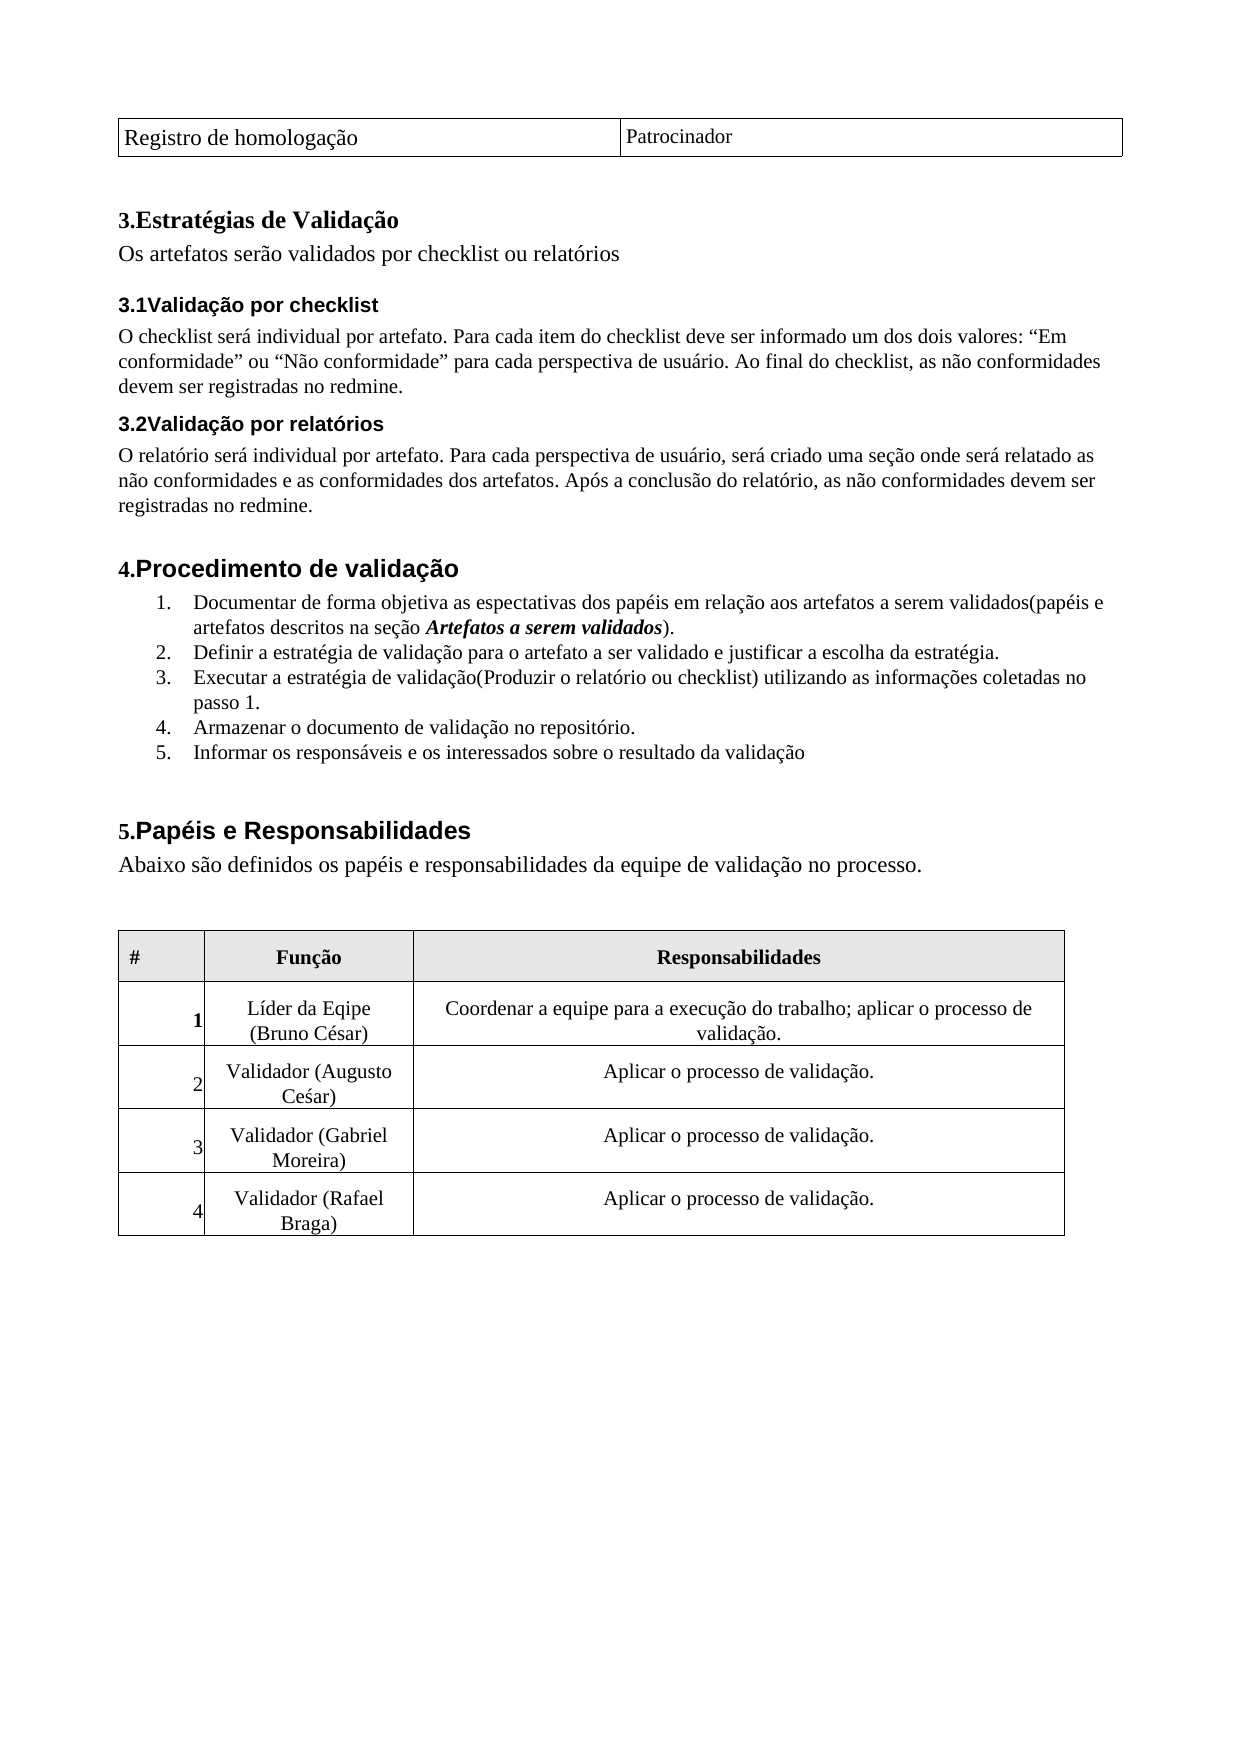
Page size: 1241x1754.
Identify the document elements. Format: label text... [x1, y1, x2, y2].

table_cell Aplicar o processo de validação. [414, 1046, 1064, 1108]
table_cell Aplicar o processo de validação. [414, 1109, 1064, 1172]
table_cell Aplicar o processo de validação. [414, 1173, 1064, 1235]
subtitle Estratégias de Validação [118, 205, 1122, 233]
table_cell Validador (Gabriel Moreira) [205, 1109, 413, 1172]
table_cell 4 [119, 1173, 204, 1235]
table_cell Coordenar a equipe para a execução do trabalho; aplicar o processo de validação. [414, 982, 1064, 1045]
table_cell 1 [119, 982, 204, 1045]
list Executar a estratégia de validação(Produzir o relatório ou checklist) utilizando as informações coletadas no passo 1. [156, 664, 1122, 714]
list Armazenar o documento de validação no repositório. [156, 714, 1122, 739]
list Definir a estratégia de validação para o artefato a ser validado e justificar a escolha da estratégia. [156, 639, 1122, 664]
list Documentar de forma objetiva as espectativas dos papéis em relação aos artefatos a serem validados(papéis e artefatos descritos na seção Artefatos a serem validados). [156, 589, 1122, 639]
table_cell Validador (Augusto Ceśar) [205, 1046, 413, 1108]
table_header # [119, 931, 204, 981]
table_cell Validador (Rafael Braga) [205, 1173, 413, 1235]
table_cell 2 [119, 1046, 204, 1108]
table_header Responsabilidades [414, 931, 1064, 981]
subtitle Validação por relatórios [118, 410, 1122, 435]
text O checklist será individual por artefato. Para cada item do checklist deve ser informado um dos dois valores: “Em conformidade” ou “Não conformidade” para cada perspectiva de usuário. Ao final do checklist, as não conformidades devem ser registradas no redmine. [118, 323, 1122, 398]
subtitle Procedimento de validação [118, 554, 1122, 583]
table_cell Patrocinador [621, 119, 1122, 156]
table_cell Líder da Eqipe (Bruno César) [205, 982, 413, 1045]
table_header Função [205, 931, 413, 981]
text Abaixo são definidos os papéis e responsabilidades da equipe de validação no processo. [118, 851, 1122, 877]
text O relatório será individual por artefato. Para cada perspectiva de usuário, será criado uma seção onde será relatado as não conformidades e as conformidades dos artefatos. Após a conclusão do relatório, as não conformidades devem ser registradas no redmine. [118, 442, 1122, 517]
subtitle Validação por checklist [118, 292, 1122, 317]
subtitle Papéis e Responsabilidades [118, 816, 1122, 845]
list Informar os responsáveis e os interessados sobre o resultado da validação [156, 739, 1122, 764]
table_cell 3 [119, 1109, 204, 1172]
table_cell Registro de homologação [119, 119, 620, 156]
text Os artefatos serão validados por checklist ou relatórios [118, 240, 1122, 266]
